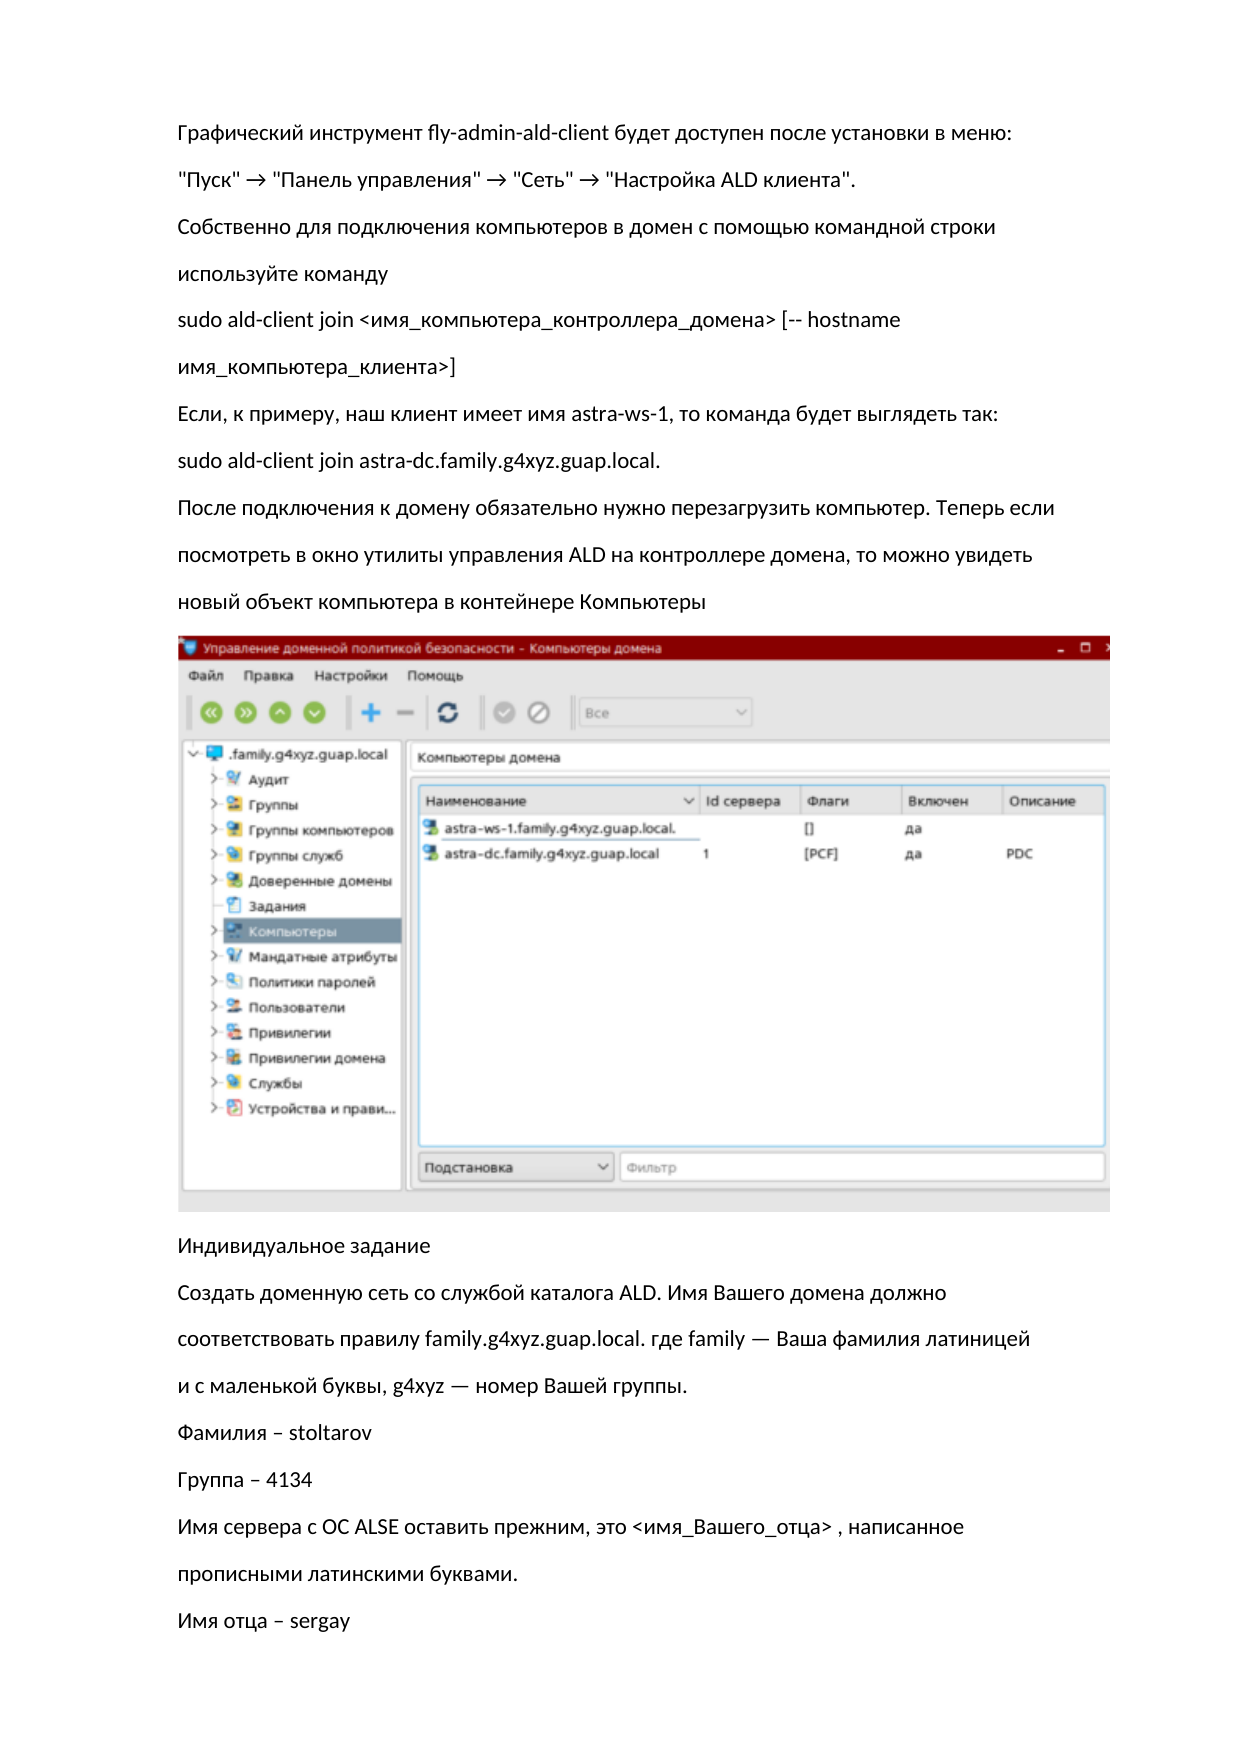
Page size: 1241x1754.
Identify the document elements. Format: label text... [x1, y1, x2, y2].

text Создать доменную сеть со службой каталога ALD. Имя Вашего домена должно [177, 1278, 1152, 1306]
text После подключения к домену обязательно нужно перезагрузить компьютер. Теперь если [177, 493, 1152, 521]
text Фамилия – stoltarov [177, 1418, 1152, 1446]
text Имя сервера с ОС ALSE оставить прежним, это <имя_Вашего_отца> , написанное [177, 1512, 1152, 1540]
text новый объект компьютера в контейнере Компьютеры [177, 587, 1152, 615]
text sudo ald-client join astra-dc.family.g4xyz.guap.local. [177, 446, 1152, 474]
text "Пуск" → "Панель управления" → "Сеть" → "Настройка ALD клиента". [177, 165, 1152, 193]
text Индивидуальное задание [177, 1231, 1152, 1259]
text соответствовать правилу family.g4xyz.guap.local. где family — Ваша фамилия латиницей [177, 1324, 1152, 1353]
text Если, к примеру, наш клиент имеет имя astra-ws-1, то команда будет выглядеть так: [177, 399, 1152, 427]
picture [177, 633, 1110, 1212]
text Имя отца – sergay [177, 1606, 1152, 1634]
text используйте команду [177, 259, 1152, 287]
text Графический инструмент fly-admin-ald-client будет доступен после установки в меню: [177, 118, 1152, 146]
text sudo ald-client join <имя_компьютера_контроллера_домена> [-- hostname [177, 306, 1152, 334]
text и с маленькой буквы, g4xyz — номер Вашей группы. [177, 1371, 1152, 1399]
text имя_компьютера_клиента>] [177, 352, 1152, 381]
text Группа – 4134 [177, 1465, 1152, 1493]
text посмотреть в окно утилиты управления ALD на контроллере домена, то можно увидеть [177, 540, 1152, 568]
text Собственно для подключения компьютеров в домен с помощью командной строки [177, 212, 1152, 240]
text прописными латинскими буквами. [177, 1559, 1152, 1587]
